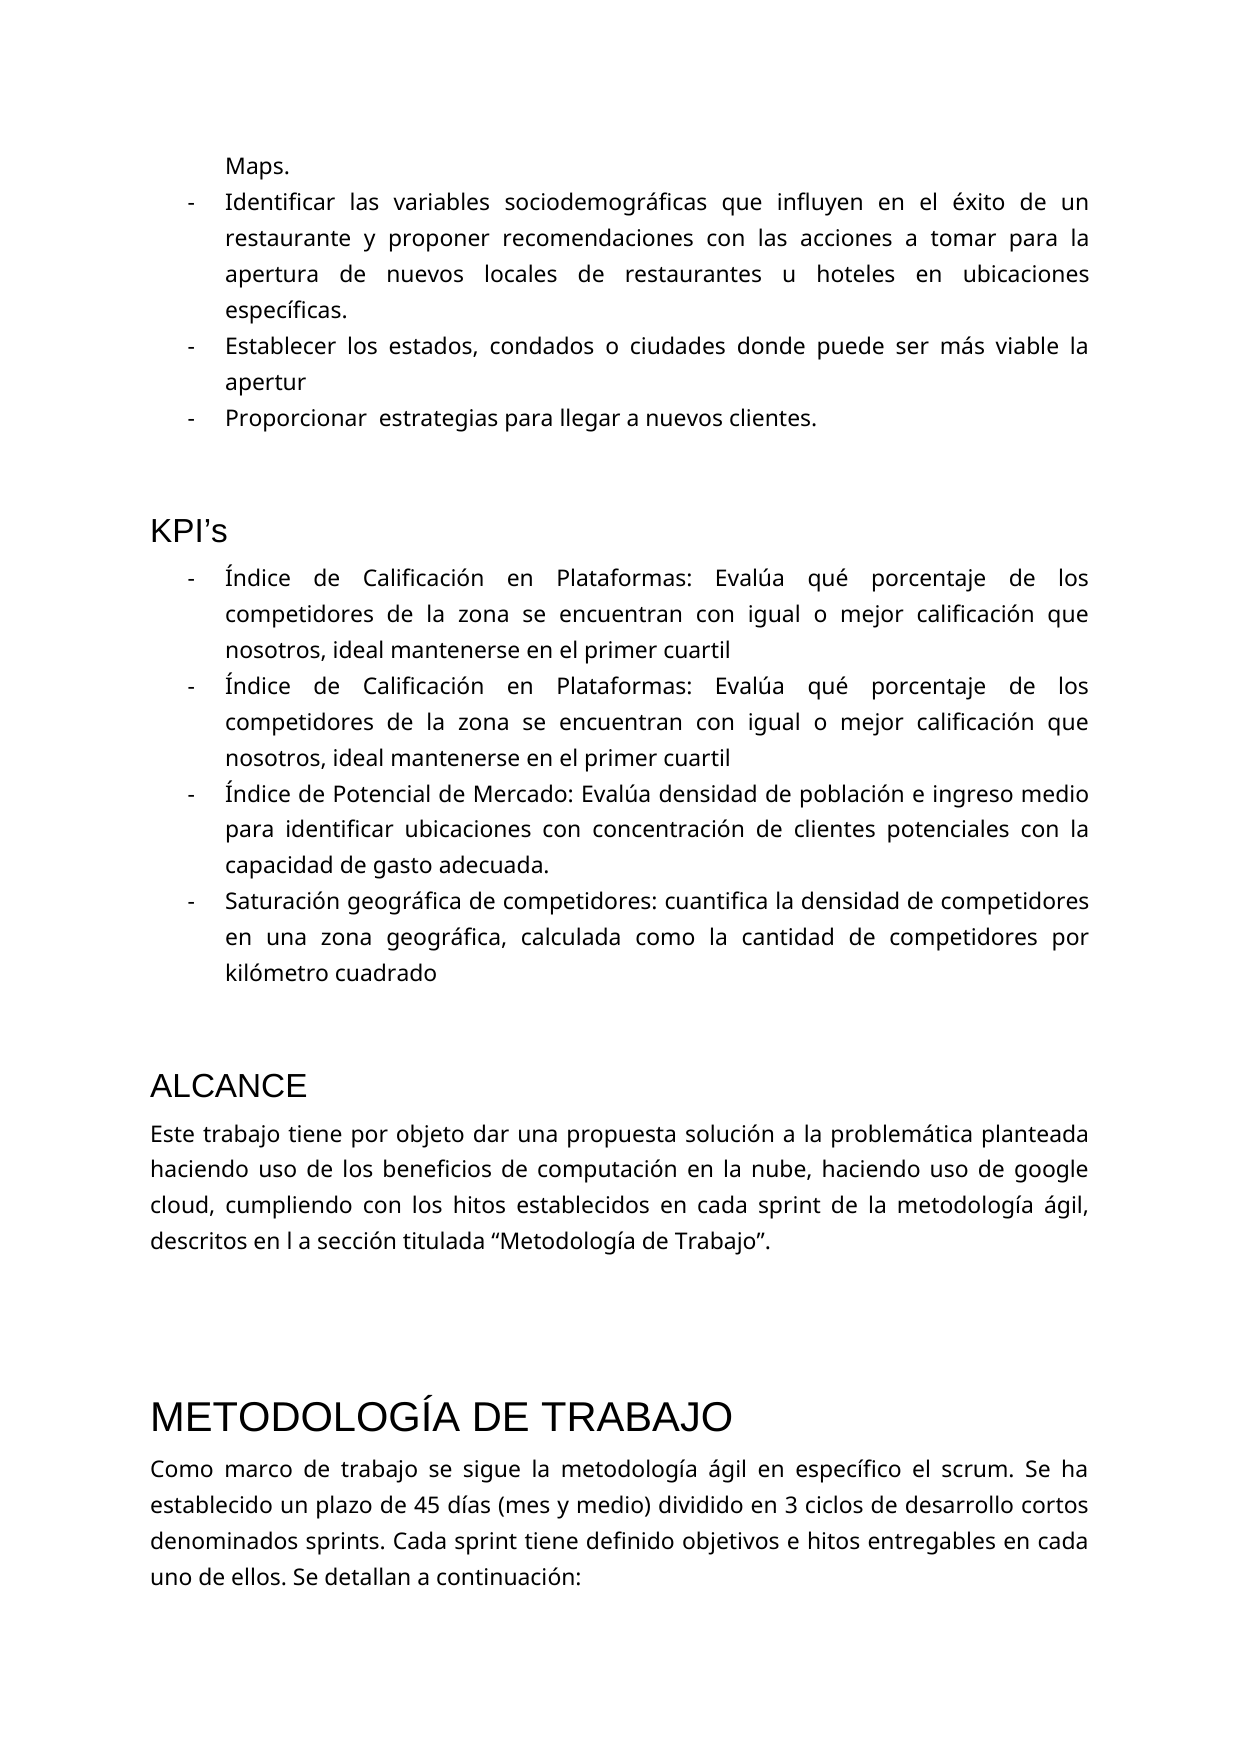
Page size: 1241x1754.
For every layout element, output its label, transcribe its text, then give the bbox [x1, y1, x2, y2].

text Este trabajo tiene por objeto dar una propuesta solución a la problemática planteada haciendo uso de los beneficios de computación en la nube, haciendo uso de google cloud, cumpliendo con los hitos establecidos en cada sprint de la metodología ágil, descritos en l a sección titulada “Metodología de Trabajo”. [150, 1117, 1090, 1257]
text Como marco de trabajo se sigue la metodología ágil en específico el scrum. Se ha establecido un plazo de 45 días (mes y medio) dividido en 3 ciclos de desarrollo cortos denominados sprints. Cada sprint tiene definido objetivos e hitos entregables en cada uno de ellos. Se detallan a continuación: [150, 1453, 1090, 1592]
list Índice de Calificación en Plataformas: Evalúa qué porcentaje de los competidores de la zona se encuentran con igual o mejor calificación que nosotros, ideal mantenerse en el primer cuartil [187, 562, 1090, 665]
subtitle ALCANCE [150, 1067, 1090, 1105]
list Maps. [187, 150, 1090, 181]
subtitle KPI’s [150, 511, 1090, 549]
list Proporcionar estrategias para llegar a nuevos clientes. [187, 402, 1090, 433]
list Índice de Calificación en Plataformas: Evalúa qué porcentaje de los competidores de la zona se encuentran con igual o mejor calificación que nosotros, ideal mantenerse en el primer cuartil [187, 670, 1090, 773]
list Identificar las variables sociodemográficas que influyen en el éxito de un restaurante y proponer recomendaciones con las acciones a tomar para la apertura de nuevos locales de restaurantes u hoteles en ubicaciones específicas. [187, 186, 1090, 325]
list Índice de Potencial de Mercado: Evalúa densidad de población e ingreso medio para identificar ubicaciones con concentración de clientes potenciales con la capacidad de gasto adecuada. [187, 777, 1090, 881]
subtitle METODOLOGÍA DE TRABAJO [150, 1392, 1090, 1440]
list Establecer los estados, condados o ciudades donde puede ser más viable la apertur [187, 330, 1090, 397]
list Saturación geográfica de competidores: cuantifica la densidad de competidores en una zona geográfica, calculada como la cantidad de competidores por kilómetro cuadrado [187, 885, 1090, 988]
